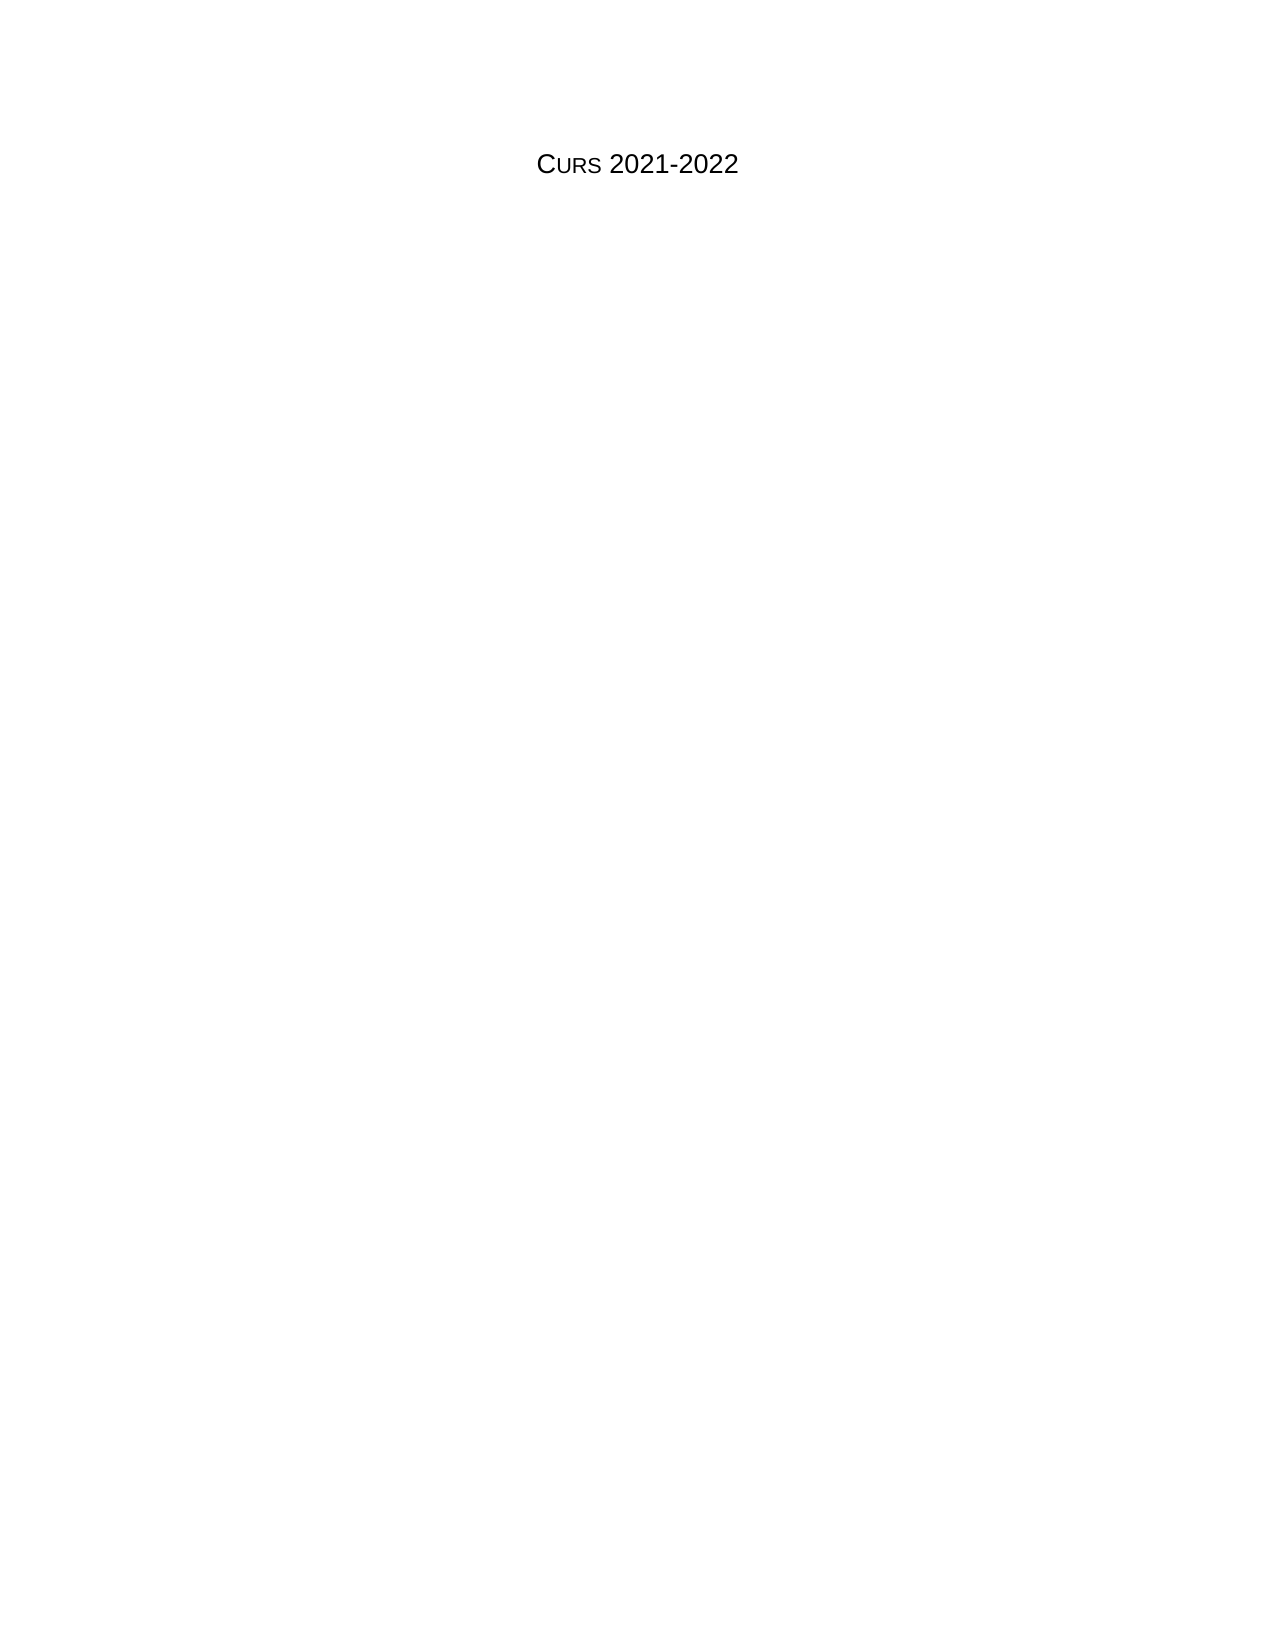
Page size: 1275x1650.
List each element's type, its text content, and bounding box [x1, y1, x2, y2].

text Curs 2021-2022 [148, 148, 1127, 179]
